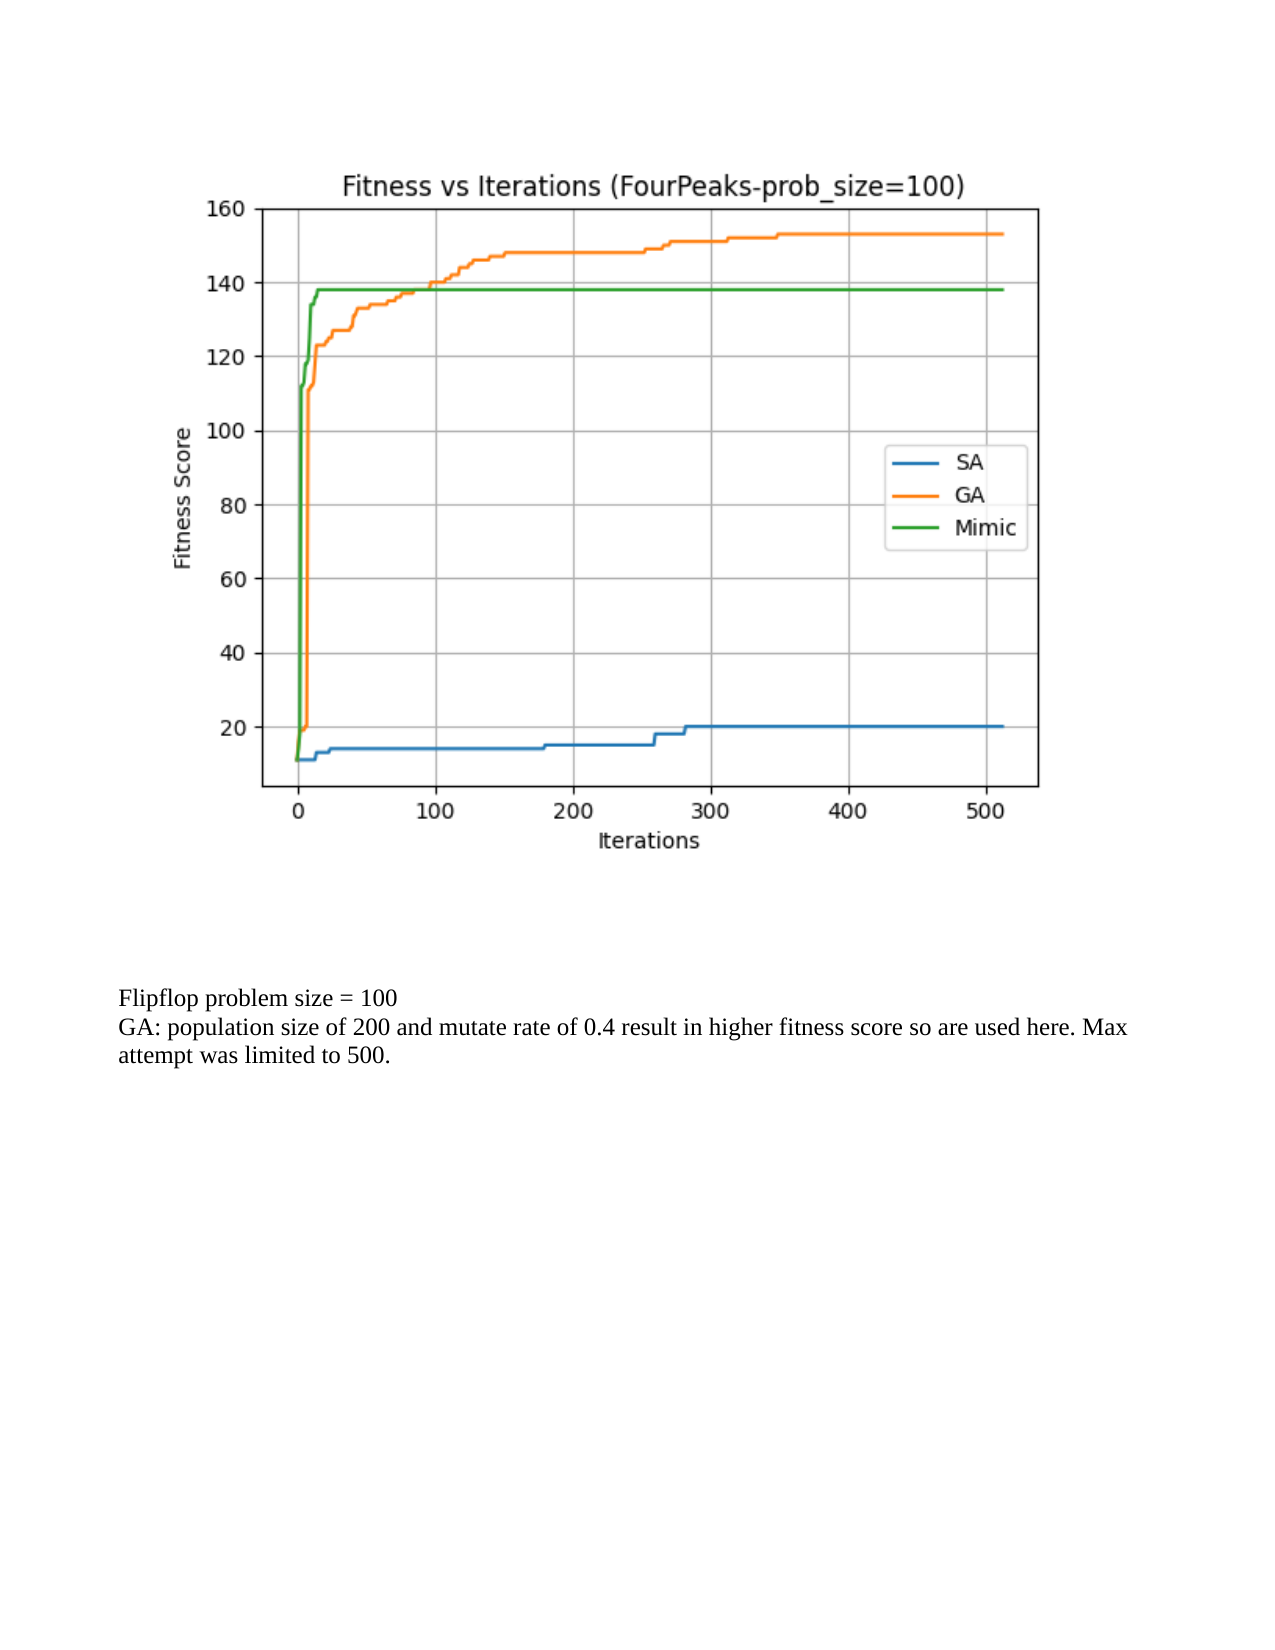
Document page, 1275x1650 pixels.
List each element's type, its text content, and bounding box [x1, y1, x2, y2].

text GA: population size of 200 and mutate rate of 0.4 result in higher fitness score so are used here. Max attempt was limited to 500. [118, 1012, 1157, 1069]
text Flipflop problem size = 100 [118, 983, 1157, 1012]
picture [137, 118, 1138, 869]
